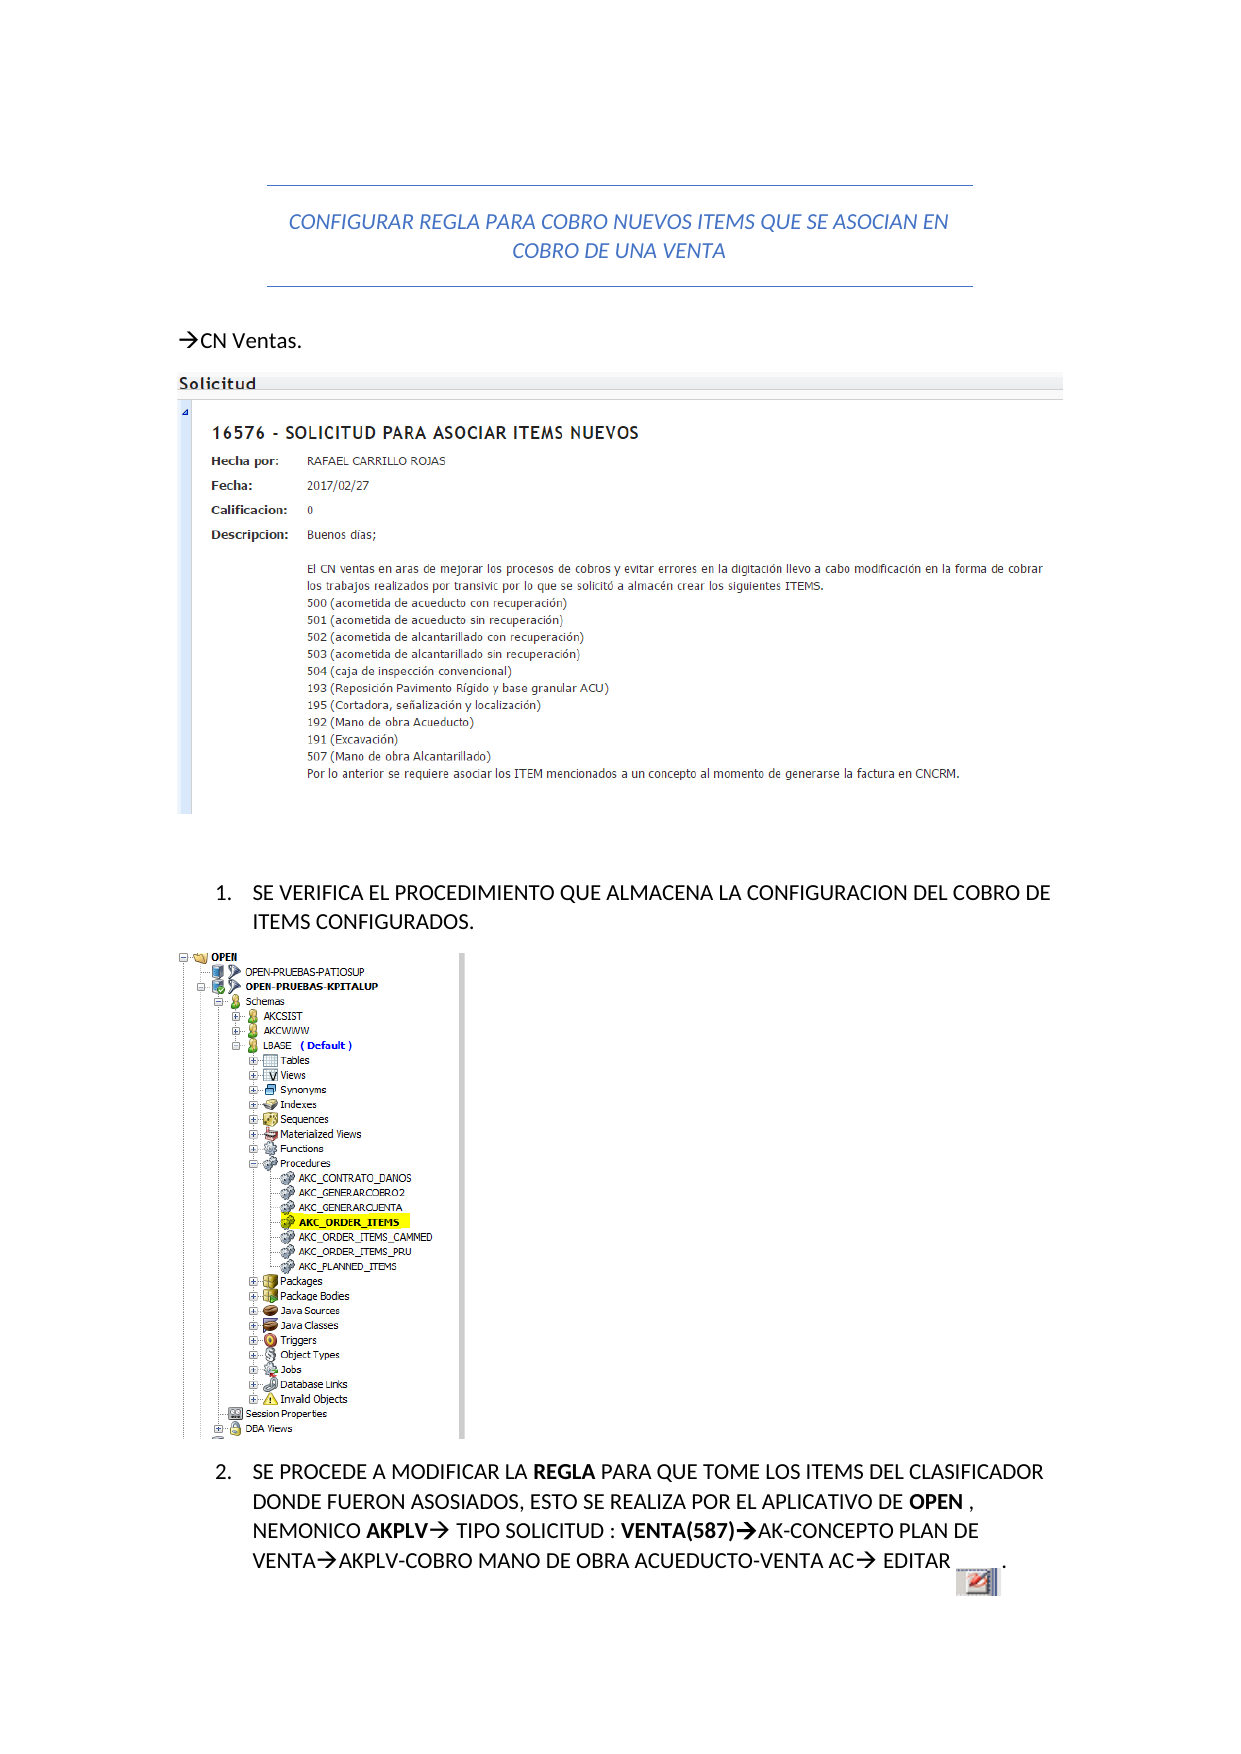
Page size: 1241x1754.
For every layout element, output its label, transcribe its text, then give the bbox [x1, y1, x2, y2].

list SE PROCEDE A MODIFICAR LA REGLA PARA QUE TOME LOS ITEMS DEL CLASIFICADOR DONDE FUERON ASOSIADOS, ESTO SE REALIZA POR EL APLICATIVO DE OPEN , NEMONICO AKPLV TIPO SOLICITUD : VENTA(587)AK-CONCEPTO PLAN DE VENTAAKPLV-COBRO MANO DE OBRA ACUEDUCTO-VENTA AC EDITAR . [215, 1457, 1063, 1595]
list SE VERIFICA EL PROCEDIMIENTO QUE ALMACENA LA CONFIGURACION DEL COBRO DE ITEMS CONFIGURADOS. [215, 878, 1063, 936]
text CONFIGURAR REGLA PARA COBRO NUEVOS ITEMS QUE SE ASOCIAN EN COBRO DE UNA VENTA [267, 186, 973, 286]
text CN Ventas. [177, 326, 1063, 354]
